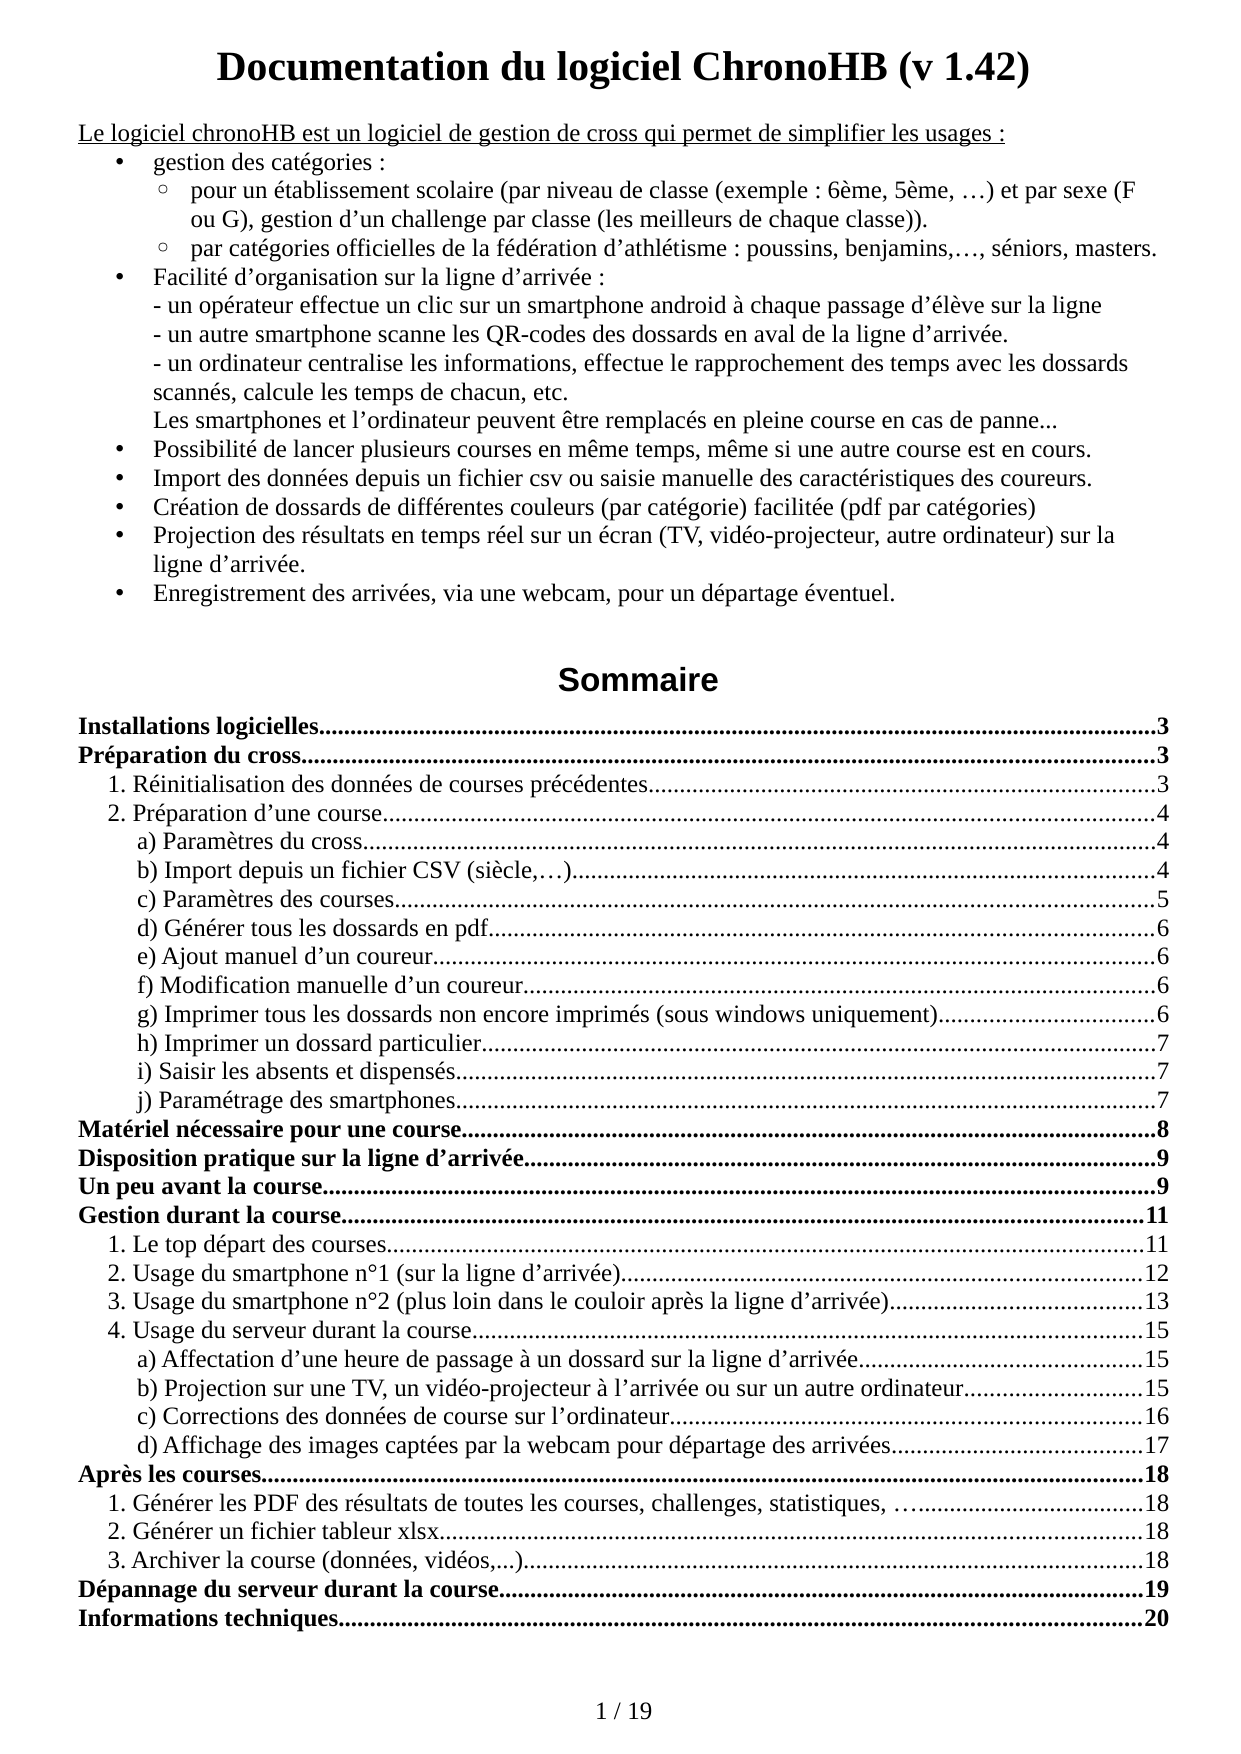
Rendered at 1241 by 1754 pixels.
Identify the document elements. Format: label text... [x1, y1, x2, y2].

subtitle i) Saisir les absents et dispensés 7 [137, 1056, 1169, 1085]
subtitle 3. Usage du smartphone n°2 (plus loin dans le couloir après la ligne d’arrivée) 13 [107, 1286, 1169, 1315]
subtitle 2. Usage du smartphone n°1 (sur la ligne d’arrivée) 12 [107, 1258, 1169, 1286]
subtitle h) Imprimer un dossard particulier 7 [137, 1028, 1169, 1056]
subtitle a) Affectation d’une heure de passage à un dossard sur la ligne d’arrivée 15 [137, 1344, 1169, 1373]
subtitle 1. Réinitialisation des données de courses précédentes 3 [107, 769, 1169, 798]
subtitle j) Paramétrage des smartphones 7 [137, 1085, 1169, 1114]
subtitle Sommaire [107, 661, 1169, 699]
subtitle 1. Le top départ des courses 11 [107, 1229, 1169, 1258]
subtitle 4. Usage du serveur durant la course 15 [107, 1315, 1169, 1344]
subtitle b) Projection sur une TV, un vidéo-projecteur à l’arrivée ou sur un autre ordinateur 15 [137, 1373, 1169, 1401]
subtitle 1. Générer les PDF des résultats de toutes les courses, challenges, statistiques, … 18 [107, 1488, 1169, 1516]
list Création de dossards de différentes couleurs (par catégorie) facilitée (pdf par catégories) [115, 492, 1169, 521]
subtitle Installations logicielles 3 [78, 711, 1169, 740]
subtitle e) Ajout manuel d’un coureur 6 [137, 941, 1169, 970]
list pour un établissement scolaire (par niveau de classe (exemple : 6ème, 5ème, …) et par sexe (F ou G), gestion d’un challenge par classe (les meilleurs de chaque classe)). [153, 176, 1169, 233]
subtitle Matériel nécessaire pour une course 8 [78, 1114, 1169, 1143]
list Possibilité de lancer plusieurs courses en même temps, même si une autre course est en cours. [115, 434, 1169, 463]
subtitle d) Affichage des images captées par la webcam pour départage des arrivées 17 [137, 1430, 1169, 1459]
list gestion des catégories : [115, 147, 1169, 176]
subtitle Après les courses 18 [78, 1459, 1169, 1488]
list Projection des résultats en temps réel sur un écran (TV, vidéo-projecteur, autre ordinateur) sur la ligne d’arrivée. [115, 521, 1169, 578]
list par catégories officielles de la fédération d’athlétisme : poussins, benjamins,…, séniors, masters. [153, 233, 1169, 262]
subtitle Disposition pratique sur la ligne d’arrivée 9 [78, 1143, 1169, 1171]
subtitle d) Générer tous les dossards en pdf 6 [137, 913, 1169, 941]
text Le logiciel chronoHB est un logiciel de gestion de cross qui permet de simplifier les usages : [78, 118, 1169, 147]
subtitle Un peu avant la course 9 [78, 1171, 1169, 1200]
subtitle a) Paramètres du cross 4 [137, 826, 1169, 855]
subtitle c) Corrections des données de course sur l’ordinateur 16 [137, 1401, 1169, 1430]
subtitle b) Import depuis un fichier CSV (siècle,…) 4 [137, 855, 1169, 884]
subtitle c) Paramètres des courses 5 [137, 884, 1169, 913]
subtitle Informations techniques 20 [78, 1603, 1169, 1631]
subtitle Dépannage du serveur durant la course 19 [78, 1574, 1169, 1603]
subtitle 2. Générer un fichier tableur xlsx 18 [107, 1516, 1169, 1545]
subtitle g) Imprimer tous les dossards non encore imprimés (sous windows uniquement) 6 [137, 999, 1169, 1028]
list Import des données depuis un fichier csv ou saisie manuelle des caractéristiques des coureurs. [115, 463, 1169, 492]
subtitle Préparation du cross 3 [78, 740, 1169, 769]
subtitle 3. Archiver la course (données, vidéos,...) 18 [107, 1545, 1169, 1574]
text Documentation du logiciel ChronoHB (v 1.42) [78, 41, 1169, 89]
subtitle 2. Préparation d’une course 4 [107, 798, 1169, 826]
subtitle Gestion durant la course 11 [78, 1200, 1169, 1229]
list Facilité d’organisation sur la ligne d’arrivée : - un opérateur effectue un clic sur un smartphone android à chaque passage d’élève sur la ligne - un autre smartphone scanne les QR-codes des dossards en aval de la ligne d’arrivée. - un ordinateur centralise les informations, effectue le rapprochement des temps avec les dossards scannés, calcule les temps de chacun, etc. Les smartphones et l’ordinateur peuvent être remplacés en pleine course en cas de panne... [115, 262, 1169, 434]
subtitle f) Modification manuelle d’un coureur 6 [137, 970, 1169, 999]
list Enregistrement des arrivées, via une webcam, pour un départage éventuel. [115, 578, 1169, 607]
